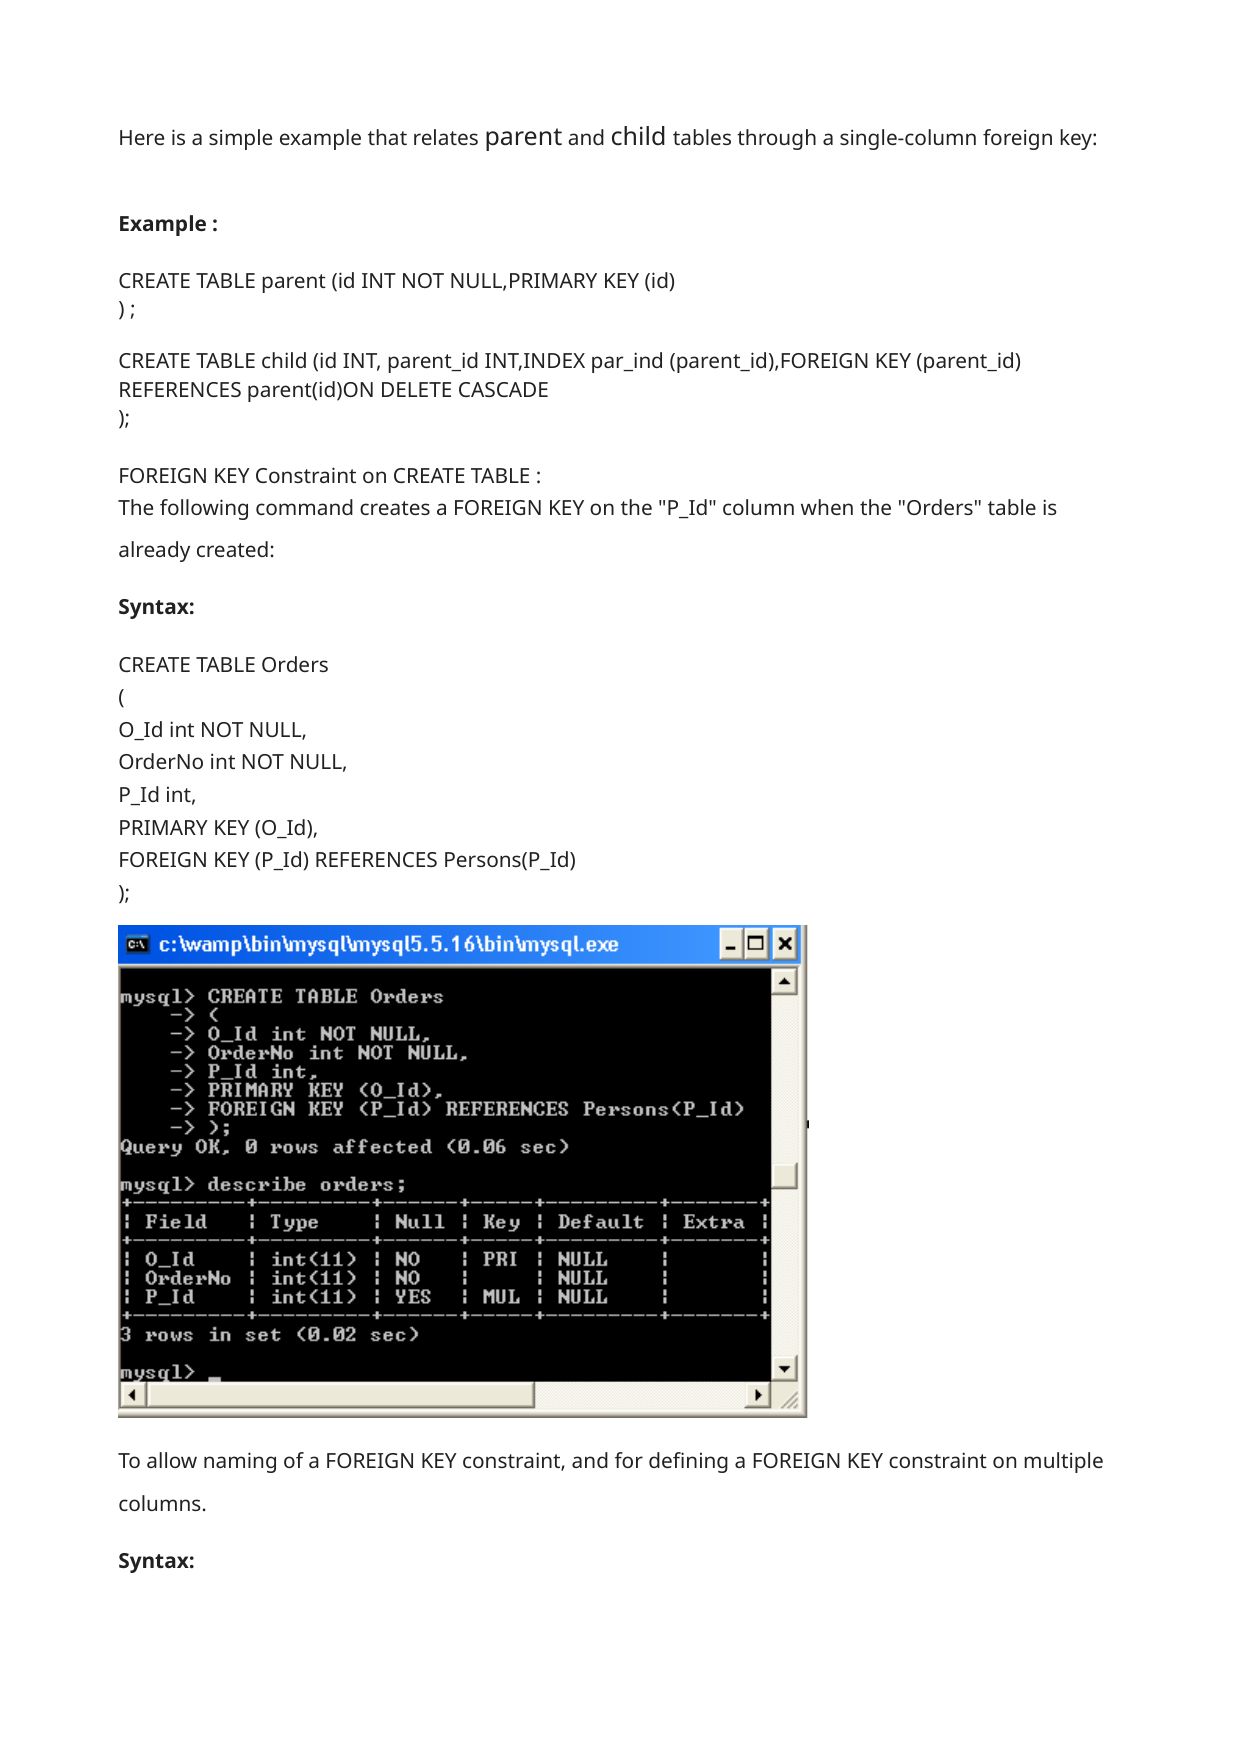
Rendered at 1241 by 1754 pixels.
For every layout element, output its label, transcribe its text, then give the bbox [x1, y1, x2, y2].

text CREATE TABLE Orders ( O_Id int NOT NULL, OrderNo int NOT NULL, P_Id int, PRIMARY KEY (O_Id), FOREIGN KEY (P_Id) REFERENCES Persons(P_Id) ); [118, 650, 1122, 906]
text CREATE TABLE parent (id INT NOT NULL,PRIMARY KEY (id) [118, 266, 1122, 294]
text CREATE TABLE child (id INT, parent_id INT,INDEX par_ind (parent_id),FOREIGN KEY (parent_id) REFERENCES parent(id)ON DELETE CASCADE [118, 347, 1122, 403]
text ) ; [118, 294, 1122, 323]
subtitle FOREIGN KEY Constraint on CREATE TABLE : [118, 461, 1122, 490]
text To allow naming of a FOREIGN KEY constraint, and for defining a FOREIGN KEY constraint on multiple columns. [118, 1446, 1122, 1517]
text The following command creates a FOREIGN KEY on the "P_Id" column when the "Orders" table is already created: [118, 493, 1122, 564]
text Here is a simple example that relates parent and child tables through a single-column foreign key: Example : [118, 118, 1122, 237]
text ); [118, 403, 1122, 432]
text Syntax: [118, 592, 1122, 621]
picture [118, 925, 809, 1418]
text Syntax: [118, 1546, 1122, 1574]
